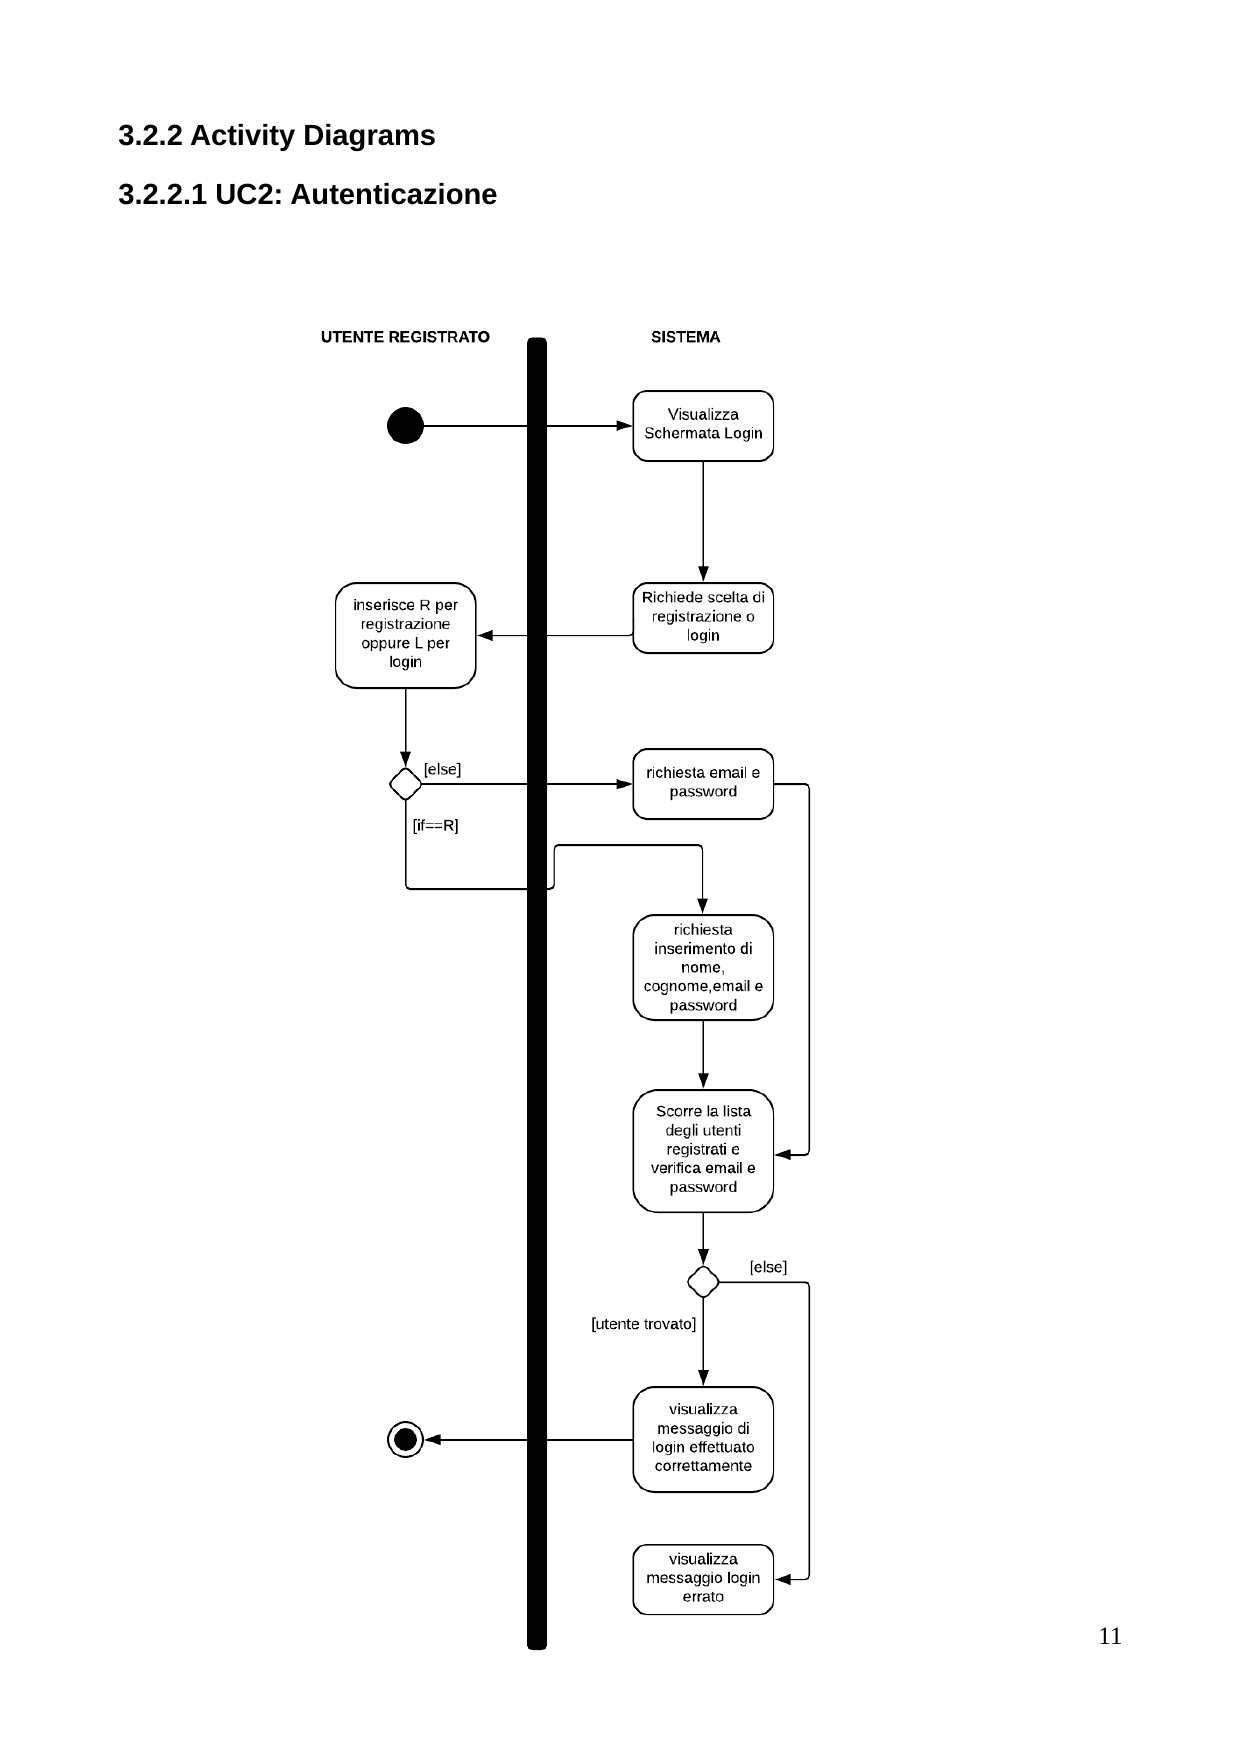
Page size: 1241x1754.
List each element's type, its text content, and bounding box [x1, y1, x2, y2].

subtitle 3.2.2.1 UC2: Autenticazione [118, 177, 1122, 210]
subtitle 3.2.2 Activity Diagrams [118, 118, 1122, 152]
picture [265, 233, 844, 1684]
